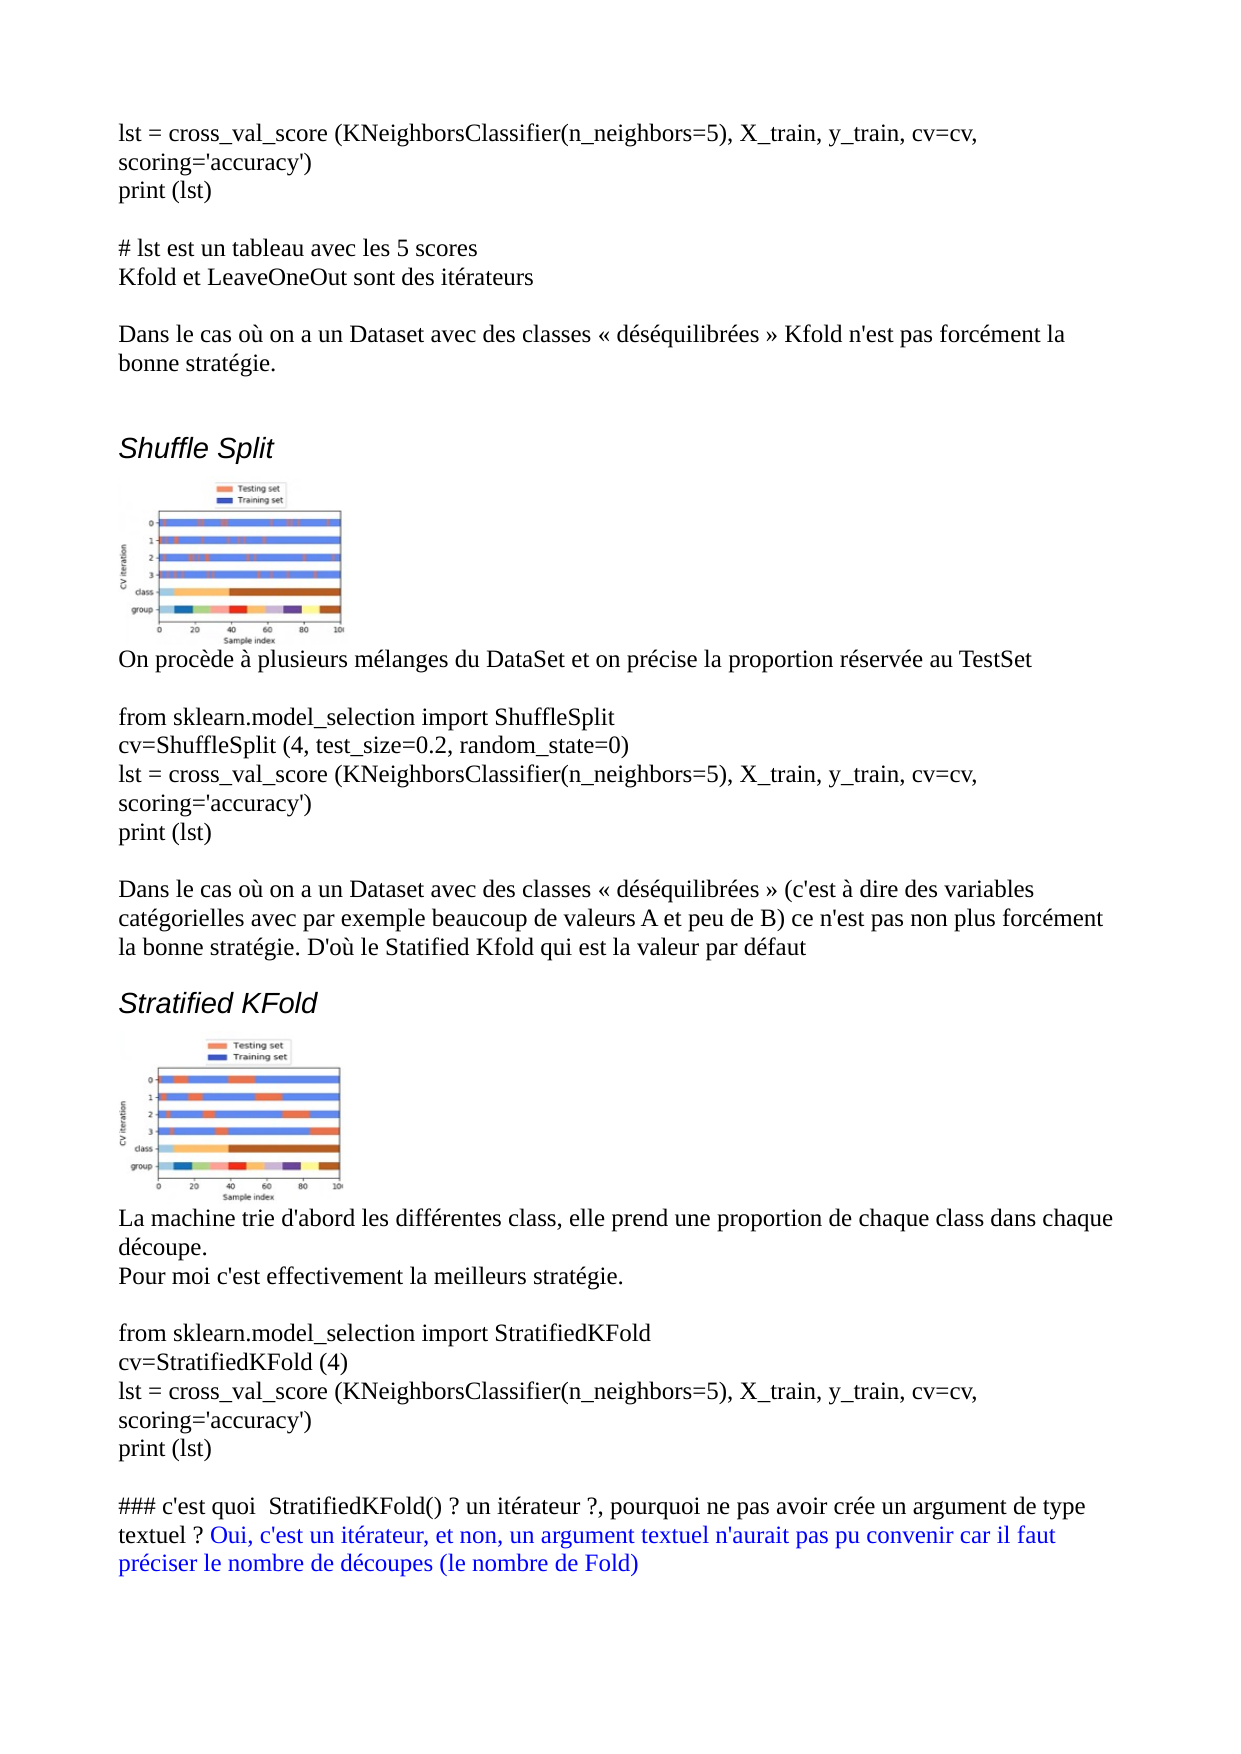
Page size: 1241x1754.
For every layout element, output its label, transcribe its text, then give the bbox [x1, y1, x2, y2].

text print (lst) [118, 176, 1122, 204]
text print (lst) [118, 817, 1122, 846]
picture [118, 476, 349, 645]
text from sklearn.model_selection import ShuffleSplit [118, 702, 1122, 731]
text cv=StratifiedKFold (4) [118, 1347, 1122, 1376]
text ### c'est quoi StratifiedKFold() ? un itérateur ?, pourquoi ne pas avoir crée un argument de type textuel ? Oui, c'est un itérateur, et non, un argument textuel n'aurait pas pu convenir car il faut préciser le nombre de découpes (le nombre de Fold) [118, 1491, 1122, 1577]
text On procède à plusieurs mélanges du DataSet et on précise la proportion réservée au TestSet [118, 644, 1122, 673]
text cv=ShuffleSplit (4, test_size=0.2, random_state=0) [118, 731, 1122, 759]
text La machine trie d'abord les différentes class, elle prend une proportion de chaque class dans chaque découpe. [118, 1203, 1122, 1261]
text Pour moi c'est effectivement la meilleurs stratégie. [118, 1261, 1122, 1290]
text lst = cross_val_score (KNeighborsClassifier(n_neighbors=5), X_train, y_train, cv=cv, scoring='accuracy') [118, 118, 1122, 176]
text lst = cross_val_score (KNeighborsClassifier(n_neighbors=5), X_train, y_train, cv=cv, scoring='accuracy') [118, 759, 1122, 817]
text lst = cross_val_score (KNeighborsClassifier(n_neighbors=5), X_train, y_train, cv=cv, scoring='accuracy') [118, 1376, 1122, 1433]
text Dans le cas où on a un Dataset avec des classes « déséquilibrées » Kfold n'est pas forcément la bonne stratégie. [118, 319, 1122, 377]
subtitle Stratified KFold [118, 986, 1122, 1019]
text Kfold et LeaveOneOut sont des itérateurs [118, 262, 1122, 291]
text print (lst) [118, 1433, 1122, 1462]
text from sklearn.model_selection import StratifiedKFold [118, 1318, 1122, 1347]
picture [118, 1031, 347, 1204]
text # lst est un tableau avec les 5 scores [118, 233, 1122, 262]
text Dans le cas où on a un Dataset avec des classes « déséquilibrées » (c'est à dire des variables catégorielles avec par exemple beaucoup de valeurs A et peu de B) ce n'est pas non plus forcément la bonne stratégie. D'où le Statified Kfold qui est la valeur par défaut [118, 874, 1122, 961]
subtitle Shuffle Split [118, 431, 1122, 464]
